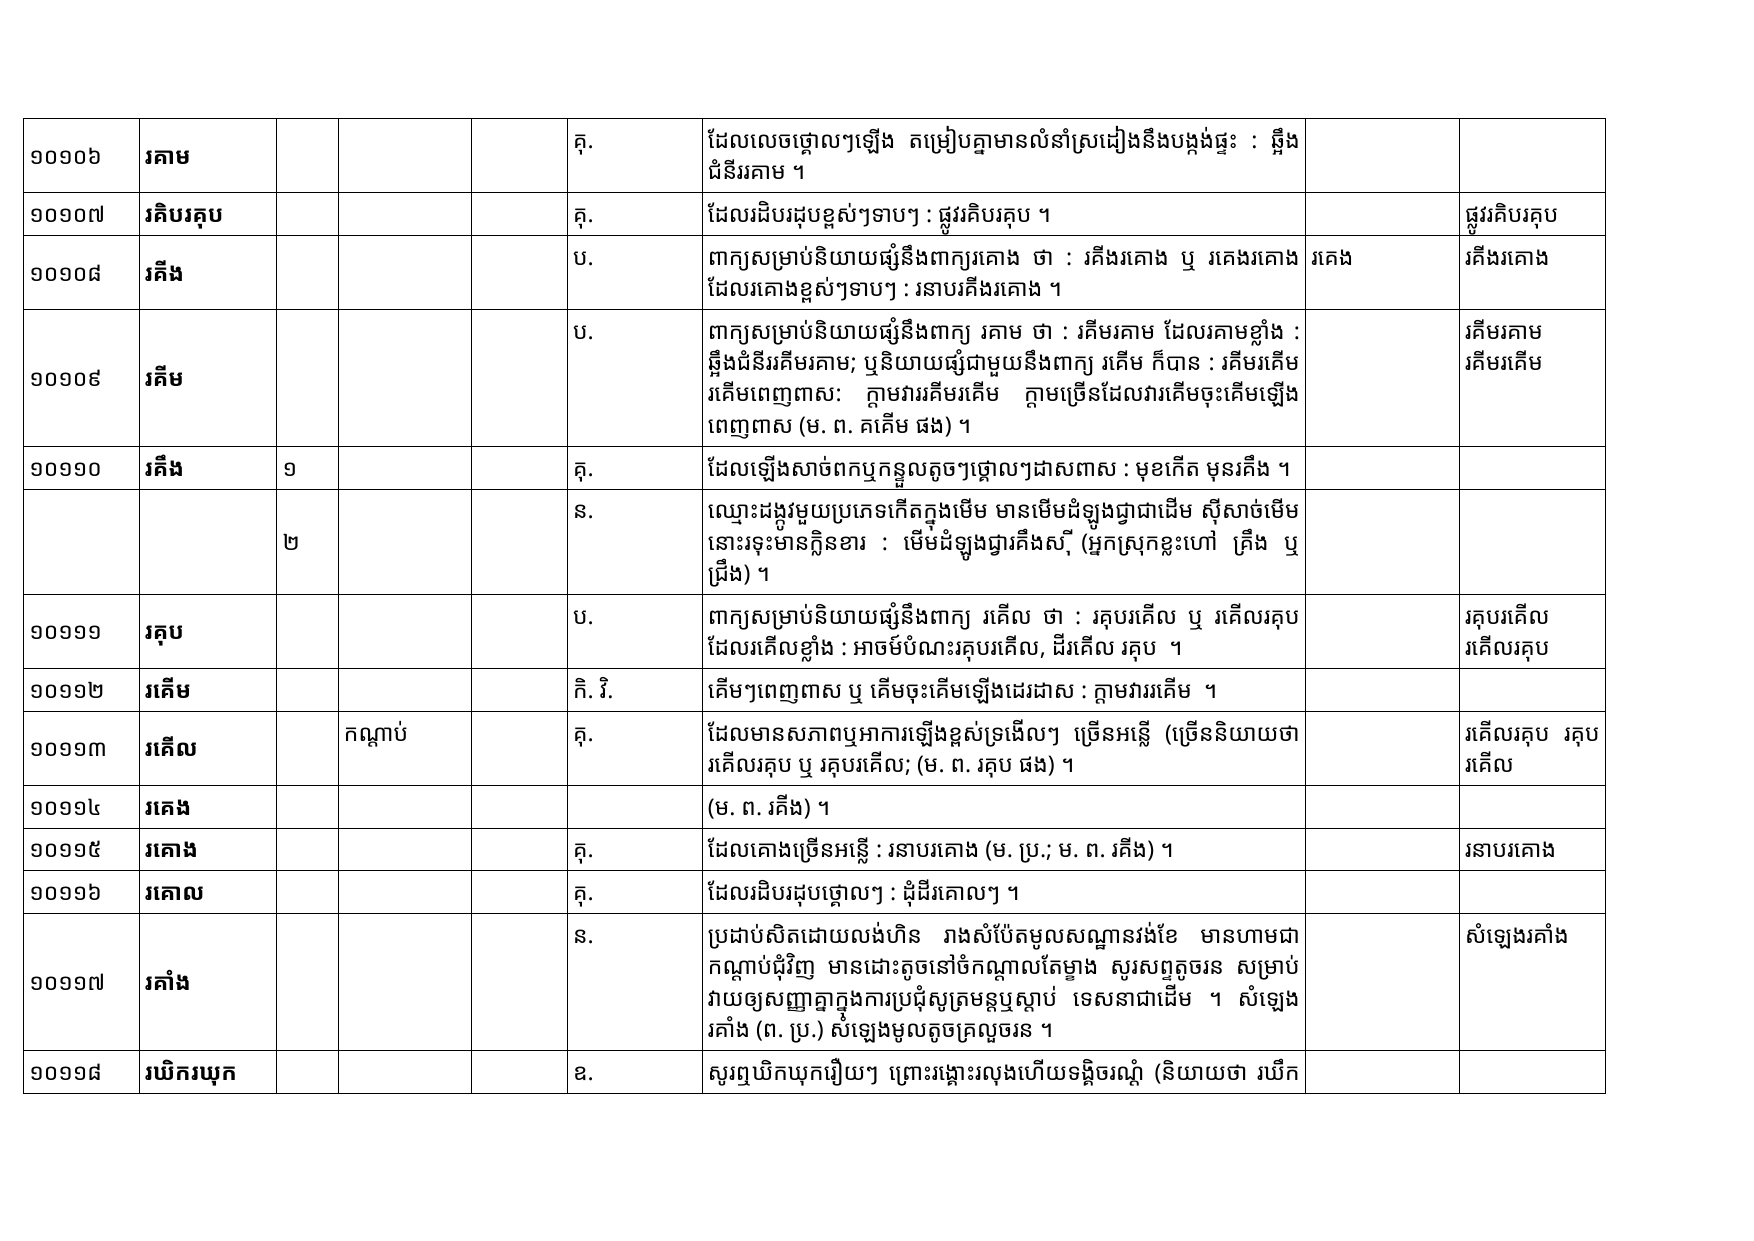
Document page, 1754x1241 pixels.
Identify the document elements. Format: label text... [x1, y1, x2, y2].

table_cell ប. [568, 236, 702, 309]
table_cell [472, 829, 567, 870]
table_cell [472, 871, 567, 913]
table_cell រគិបរគុប [140, 193, 276, 235]
table_cell រគើល [140, 712, 276, 785]
table_cell ដែល​គោង​ច្រើន​អន្លើ : រនាប​រគោង (ម. ប្រ.; ម. ព. រគីង) ។ [703, 829, 1305, 870]
table_cell [472, 669, 567, 711]
table_cell ឧ. [568, 1051, 702, 1092]
table_cell ដែល​លេច​ថ្គោល​ៗ​ឡើង តម្រៀប​គ្នា​មាន​លំនាំ​ស្រដៀង​នឹង​បង្កង់​ផ្ទះ : ឆ្អឹង​ជំនីរ​រគាម ។ [703, 119, 1305, 192]
table_cell គុ. [568, 871, 702, 913]
table_cell [277, 236, 338, 309]
table_cell [472, 595, 567, 668]
table_cell [277, 712, 338, 785]
table_cell សំឡេង​រគាំង [1460, 914, 1605, 1050]
table_cell [339, 447, 471, 488]
table_cell រឃិករឃុក [140, 1051, 276, 1092]
table_cell ១០១១០ [24, 447, 139, 488]
table_cell ១០១១៣ [24, 712, 139, 785]
table_cell ពាក្យ​សម្រាប់​និយាយ​ផ្សំ​នឹង​ពាក្យ រគាម ថា : រគីម​រគាម ដែល​រគាម​ខ្លាំង : ឆ្អឹង​ជំនីរ​រគីម​រគាម; ឬ​និយាយ​ផ្សំ​ជា​មួយ​នឹង​ពាក្យ រគើម ក៏​បាន : រគីម​រគើម រគើម​ពេញ​ពាស: ក្តាម​វារ​រគីម​រគើម ក្តាម​ច្រើន​ដែល​វារ​គើម​ចុះ​គើម​ឡើង​ពេញ​ពាស (ម. ព. គគើម ផង) ។ [703, 310, 1305, 446]
table_cell ១០១១៨ [24, 1051, 139, 1092]
table_cell [472, 490, 567, 594]
table_cell [277, 871, 338, 913]
table_cell [472, 1051, 567, 1092]
table_cell [277, 595, 338, 668]
table_cell [339, 595, 471, 668]
table_cell ឈ្មោះ​ដង្កូវ​មួយ​ប្រភេទ​កើត​ក្នុង​មើម មាន​មើម​ដំឡូង​ជ្វា​ជាដើម ស៊ី​សាច់​មើម​នោះ​រទុះ​មាន​ក្លិន​ខារ : មើម​ដំឡូង​ជ្វា​រគឹង​ស៊ី (អ្នក​ស្រុក​ខ្លះ​ហៅ គ្រឹង ឬ ជ្រឹង) ។ [703, 490, 1305, 594]
table_cell [1460, 871, 1605, 913]
table_cell ផ្លូវ​រគិប​រគុប [1460, 193, 1605, 235]
table_cell រគុប​រគើល រគើល​រគុប [1460, 595, 1605, 668]
table_cell រគោង [140, 829, 276, 870]
table_cell ដែល​មាន​សភាព​ឬ​អាការ​ឡើង​ខ្ពស់​ទ្រងើល​ៗ ច្រើន​អន្លើ (ច្រើន​និយាយ​ថា រគើល​រគុប ឬ រគុប​រគើល; (ម. ព. រគុប ផង) ។ [703, 712, 1305, 785]
table_cell [1306, 829, 1459, 870]
table_cell គុ. [568, 829, 702, 870]
table_cell [1460, 669, 1605, 711]
table_cell [339, 236, 471, 309]
table_cell [339, 786, 471, 827]
table_cell រគេង [1306, 236, 1459, 309]
table_cell [1460, 490, 1605, 594]
table_cell ១០១១៤ [24, 786, 139, 827]
table_cell [472, 236, 567, 309]
table_cell គុ. [568, 712, 702, 785]
table_cell ពាក្យ​សម្រាប់​និយាយ​ផ្សំ​នឹង​ពាក្យ រគើល ថា : រគុប​រគើល ឬ រគើល​រគុប ដែល​រគើល​ខ្លាំង : អាចម៍​បំណះ​រគុប​រគើល, ដី​រគើល រគុប ។ [703, 595, 1305, 668]
table_cell [339, 871, 471, 913]
table_cell [140, 490, 276, 594]
table_cell [1460, 447, 1605, 488]
table_cell [339, 669, 471, 711]
table_cell [339, 490, 471, 594]
table_cell ១០១១៦ [24, 871, 139, 913]
table_cell ពាក្យ​សម្រាប់​និយាយ​ផ្សំ​នឹង​ពាក្យ​រគោង ថា : រគីង​រគោង ឬ រគេង​រគោង ដែល​រគោង​ខ្ពស់​ៗ​ទាប​ៗ : រនាប​រគីង​រគោង ។ [703, 236, 1305, 309]
table_cell [277, 310, 338, 446]
table_cell ប. [568, 595, 702, 668]
table_cell [1306, 712, 1459, 785]
table_cell [1306, 310, 1459, 446]
table_cell [277, 119, 338, 192]
table_cell រគើម [140, 669, 276, 711]
table_cell [472, 310, 567, 446]
table_cell [1306, 595, 1459, 668]
table_cell រគាម [140, 119, 276, 192]
table_cell ន. [568, 914, 702, 1050]
table_cell [1306, 786, 1459, 827]
table_cell ១០១០៨ [24, 236, 139, 309]
table_cell [1306, 914, 1459, 1050]
table_cell ១០១០៦ [24, 119, 139, 192]
table_cell [1306, 871, 1459, 913]
table_cell ប. [568, 310, 702, 446]
table_cell [472, 786, 567, 827]
table_cell រគេង [140, 786, 276, 827]
table_cell [1460, 119, 1605, 192]
table_cell រគុប [140, 595, 276, 668]
table_cell [24, 490, 139, 594]
table_cell រគីម​រគាម រគីម​រគើម [1460, 310, 1605, 446]
table_cell [472, 193, 567, 235]
table_cell ១០១១៧ [24, 914, 139, 1050]
table_cell គុ. [568, 119, 702, 192]
table_cell [472, 914, 567, 1050]
table_cell រគាំង [140, 914, 276, 1050]
table_cell រគឹង [140, 447, 276, 488]
table_cell ១០១០៧ [24, 193, 139, 235]
table_cell [472, 712, 567, 785]
table_cell ១០១១២ [24, 669, 139, 711]
table_cell ១០១១១ [24, 595, 139, 668]
table_cell [1306, 490, 1459, 594]
table_cell [1460, 786, 1605, 827]
table_cell ដែល​ឡើង​សាច់​ពក​ឬ​កន្ទួល​តូច​ៗ​ថ្គោល​ៗ​ដាស​ពាស : មុខ​កើត​ មុន​រគឹង ។ [703, 447, 1305, 488]
table_cell គើម​ៗ​ពេញ​ពាស ឬ គើម​ចុះ​គើម​ឡើង​ដេរដាស : ក្ដាម​វារ​រគើម ។ [703, 669, 1305, 711]
table_cell ប្រដាប់​សិត​ដោយ​លង់ហិន រាង​សំប៉ែត​មូល​សណ្ឋាន​វង់​ខែ មាន​ហាម​ជា​កណ្ដាប់​ជុំ​វិញ មាន​ដោះ​តូច​នៅ​ចំ​កណ្ដាល​តែ​ម្ខាង សូរ​សព្ទ​តូច​រន សម្រាប់​វាយ​ឲ្យ​សញ្ញា​គ្នា​ក្នុង​ការ​ប្រជុំ​សូត្រ​មន្ត​ឬ​ស្ដាប់ ទេសនា​ជាដើម ។ សំឡេង​រគាំង (ព. ប្រ.) សំឡេង​មូល​តូច​គ្រលួច​រន ។ [703, 914, 1305, 1050]
table_cell [277, 914, 338, 1050]
table_cell រគីង [140, 236, 276, 309]
table_cell ១០១១៥ [24, 829, 139, 870]
table_cell [277, 669, 338, 711]
table_cell [1306, 1051, 1459, 1092]
table_cell [277, 1051, 338, 1092]
table_cell [277, 193, 338, 235]
table_cell កិ. វិ. [568, 669, 702, 711]
table_cell [277, 829, 338, 870]
table_cell [1306, 669, 1459, 711]
table_cell [568, 786, 702, 827]
table_cell ដែល​រដិប​រដុប​ខ្ពស់​ៗ​ទាប​ៗ : ផ្លូវ​រគិប​រគុប ។ [703, 193, 1305, 235]
table_cell [339, 829, 471, 870]
table_cell គុ. [568, 447, 702, 488]
table_cell [277, 786, 338, 827]
table_cell ២ [277, 490, 338, 594]
table_cell [1460, 1051, 1605, 1092]
table_cell សូរ​ឮ​ឃិក​ឃុក​រឿយ​ៗ ព្រោះ​រង្គោះ​រលុង​ហើយ​ទង្គិច​រណ្ដំ (និយាយ​ថា រឃឹក​ [703, 1051, 1305, 1092]
table_cell [339, 914, 471, 1050]
table_cell [1306, 119, 1459, 192]
table_cell [339, 119, 471, 192]
table_cell [339, 310, 471, 446]
table_cell ន. [568, 490, 702, 594]
table_cell រគោល [140, 871, 276, 913]
table_cell រគើល​រគុប រគុប​រគើល [1460, 712, 1605, 785]
table_cell ១០១០៩ [24, 310, 139, 446]
table_cell រគីង​រគោង [1460, 236, 1605, 309]
table_cell ដែល​រដិបរដុប​ថ្គោល​ៗ : ដុំ​ដី​រគោល​ៗ ។ [703, 871, 1305, 913]
table_cell (ម. ព. រគីង) ។ [703, 786, 1305, 827]
table_cell រគីម [140, 310, 276, 446]
table_cell [472, 119, 567, 192]
table_cell គុ. [568, 193, 702, 235]
table_cell [1306, 447, 1459, 488]
table_cell ១ [277, 447, 338, 488]
table_cell រនាប​រគោង [1460, 829, 1605, 870]
table_cell [1306, 193, 1459, 235]
table_cell [339, 193, 471, 235]
table_cell [339, 1051, 471, 1092]
table_cell កណ្ដាប់ [339, 712, 471, 785]
table_cell [472, 447, 567, 488]
